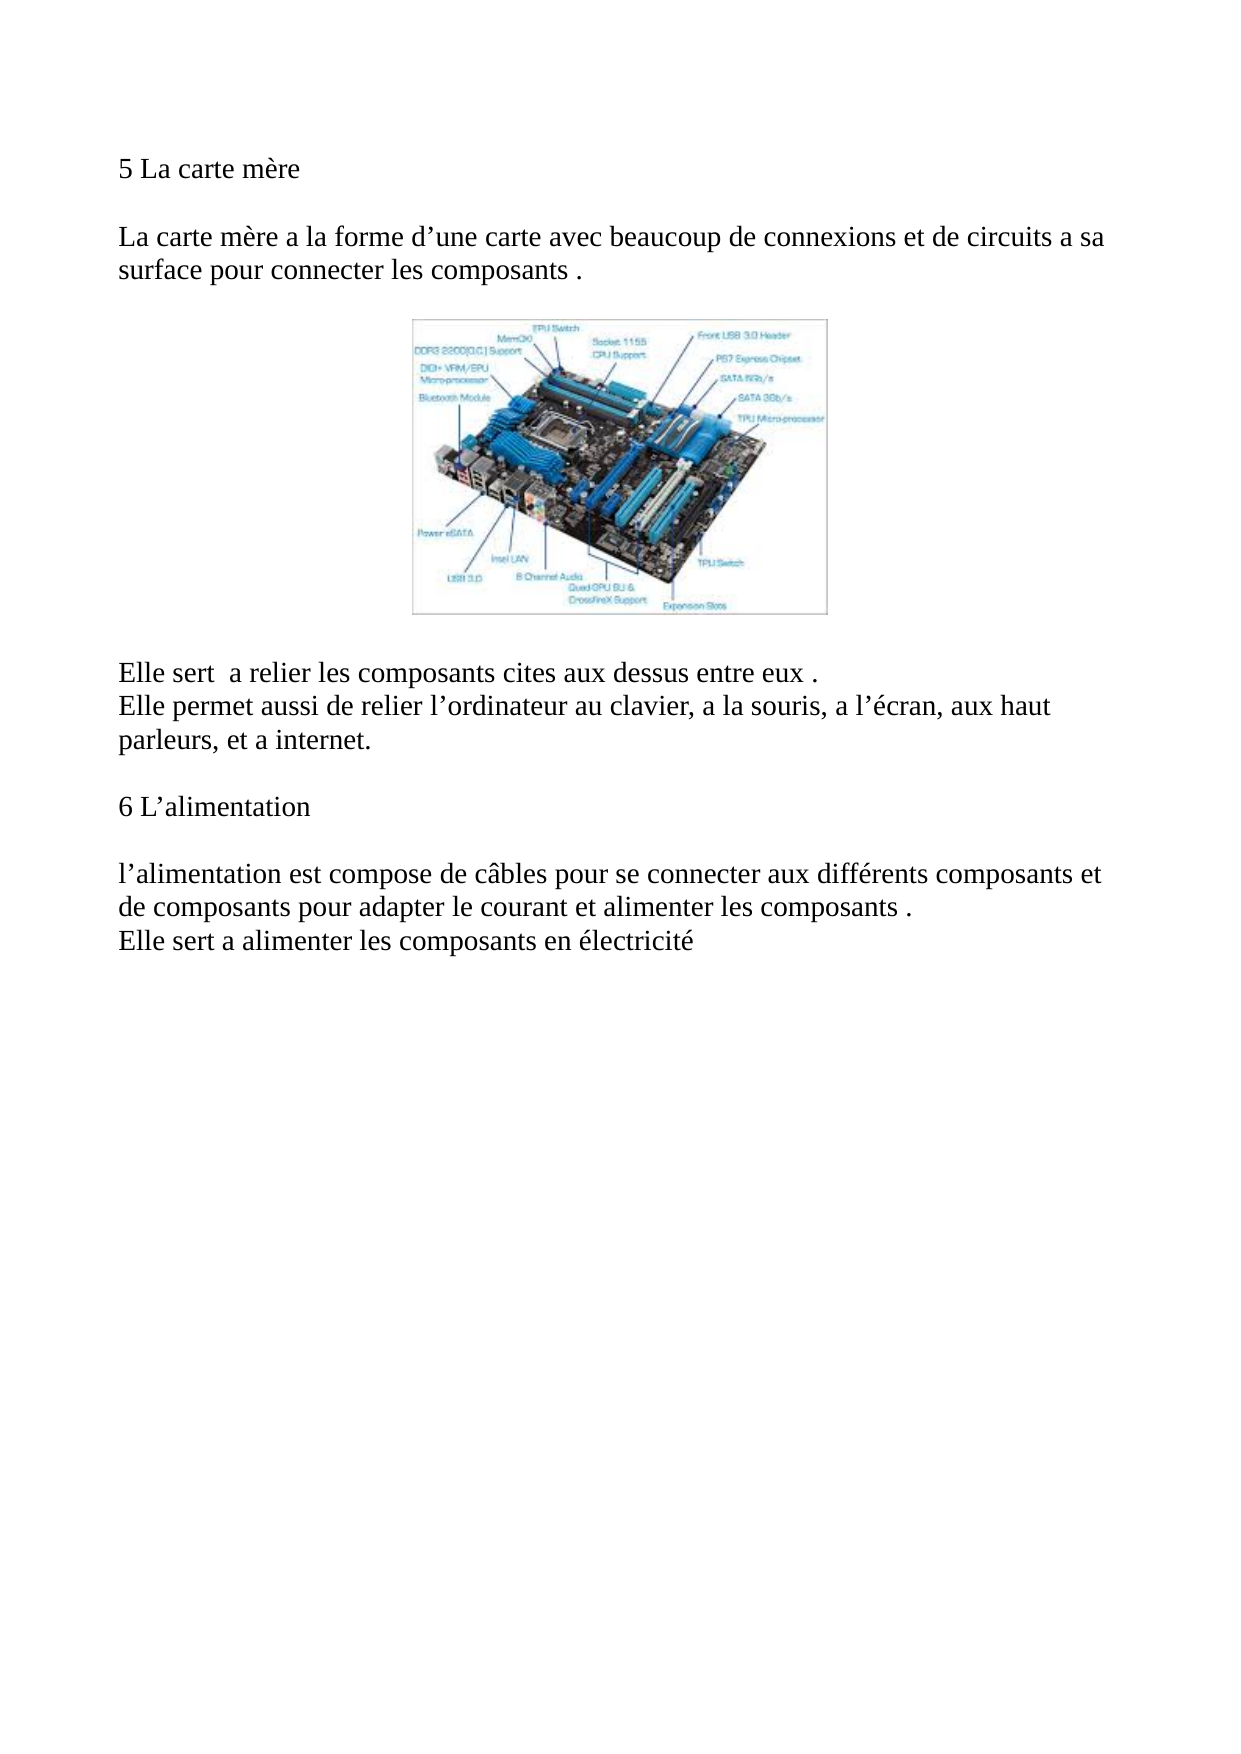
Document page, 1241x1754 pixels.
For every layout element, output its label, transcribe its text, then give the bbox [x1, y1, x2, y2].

text La carte mère a la forme d’une carte avec beaucoup de connexions et de circuits a sa surface pour connecter les composants . [118, 219, 1122, 286]
picture [412, 319, 828, 615]
text Elle sert a relier les composants cites aux dessus entre eux . [118, 655, 1122, 688]
text l’alimentation est compose de câbles pour se connecter aux différents composants et de composants pour adapter le courant et alimenter les composants . [118, 856, 1122, 923]
text Elle sert a alimenter les composants en électricité [118, 923, 1122, 957]
text 5 La carte mère [118, 152, 1122, 185]
text Elle permet aussi de relier l’ordinateur au clavier, a la souris, a l’écran, aux haut parleurs, et a internet. [118, 688, 1122, 755]
text 6 L’alimentation [118, 789, 1122, 822]
